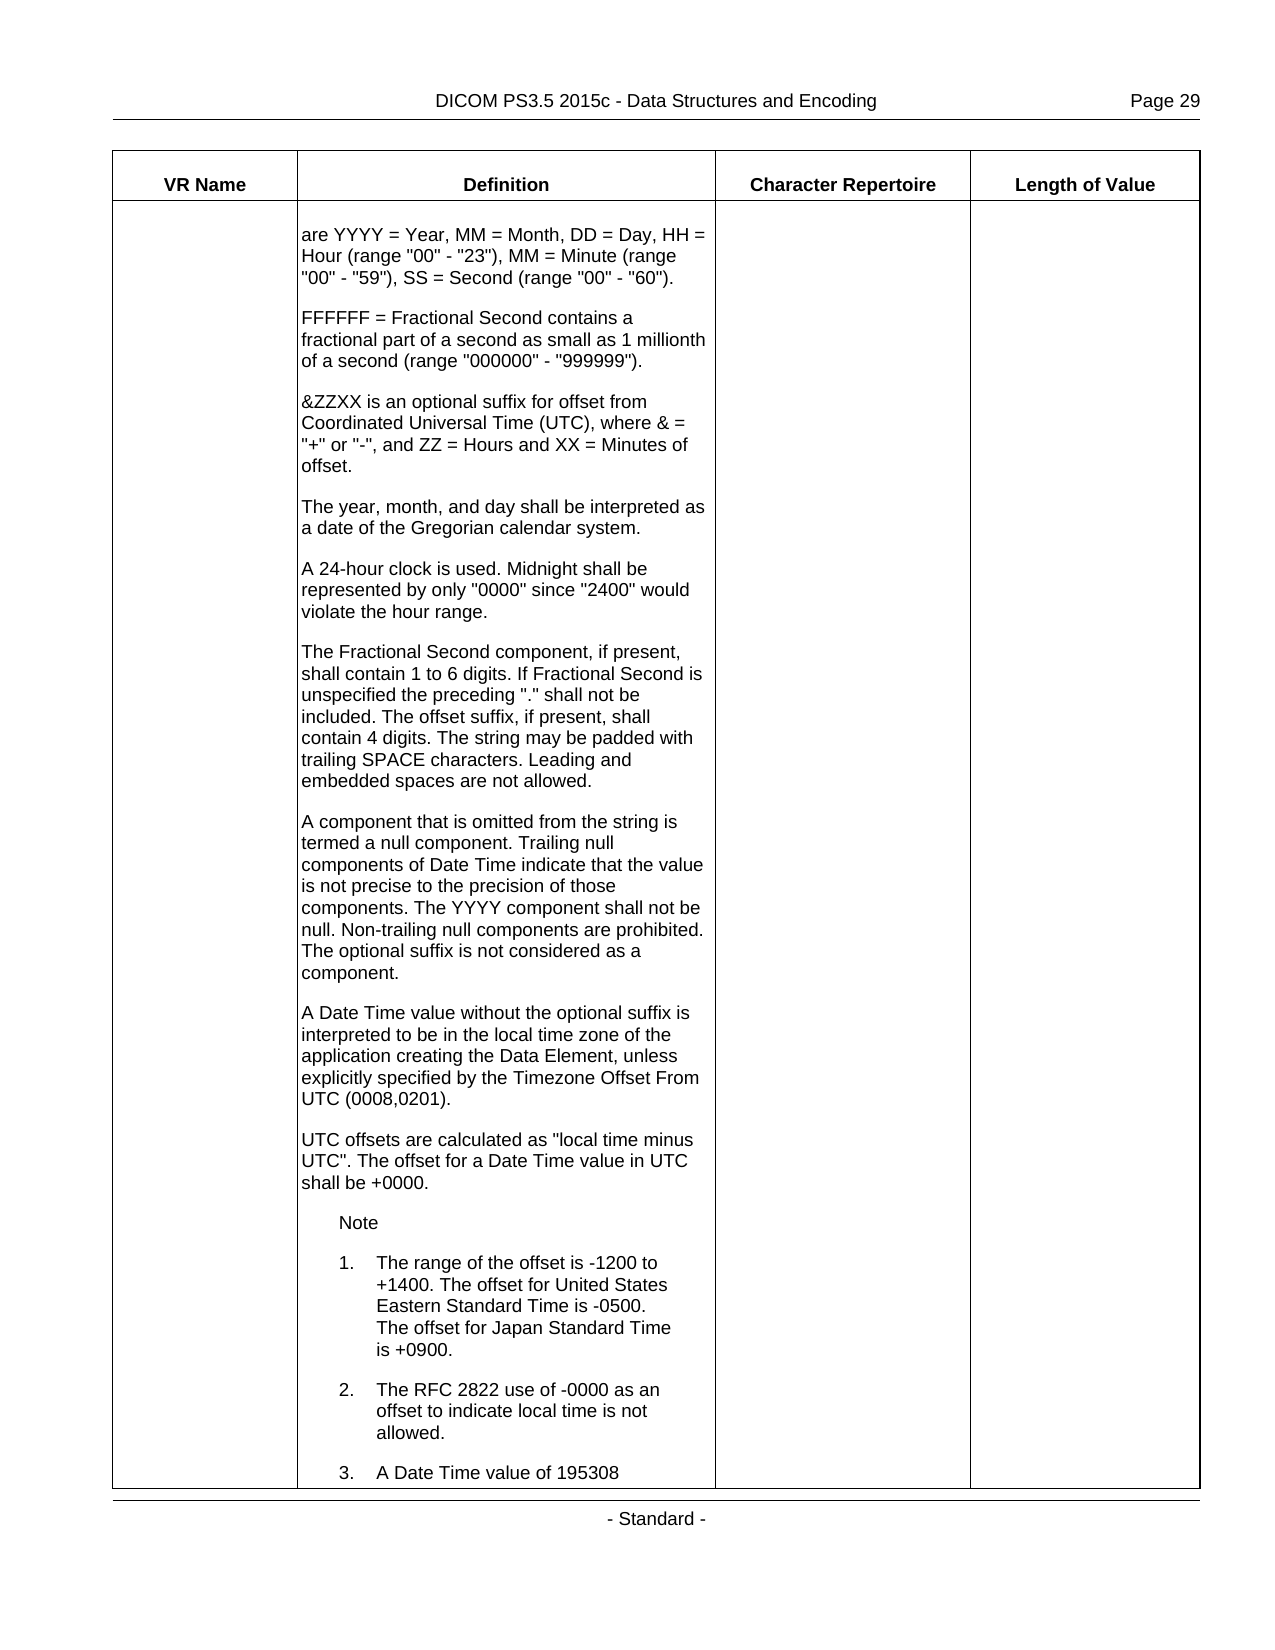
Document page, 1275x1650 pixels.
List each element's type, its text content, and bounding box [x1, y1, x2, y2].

table_cell [716, 201, 970, 1488]
table_cell [971, 201, 1199, 1488]
table_cell [113, 201, 297, 1488]
table_header Character Repertoire [716, 151, 970, 200]
table_header Definition [298, 151, 715, 200]
table_header Length of Value [971, 151, 1199, 200]
table_header VR Name [113, 151, 297, 200]
table_cell are YYYY = Year, MM = Month, DD = Day, HH = Hour (range "00" - "23"), MM = Minute (range "00" - "59"), SS = Second (range "00" - "60"). FFFFFF = Fractional Second contains a fractional part of a second as small as 1 millionth of a second (range "000000" - "999999"). &ZZXX is an optional suffix for offset from Coordinated Universal Time (UTC), where & = "+" or "-", and ZZ = Hours and XX = Minutes of offset. The year, month, and day shall be interpreted as a date of the Gregorian calendar system. A 24-hour clock is used. Midnight shall be represented by only "0000" since "2400" would violate the hour range. The Fractional Second component, if present, shall contain 1 to 6 digits. If Fractional Second is unspecified the preceding "." shall not be included. The offset suffix, if present, shall contain 4 digits. The string may be padded with trailing SPACE characters. Leading and embedded spaces are not allowed. A component that is omitted from the string is termed a null component. Trailing null components of Date Time indicate that the value is not precise to the precision of those components. The YYYY component shall not be null. Non-trailing null components are prohibited. The optional suffix is not considered as a component. A Date Time value without the optional suffix is interpreted to be in the local time zone of the application creating the Data Element, unless explicitly specified by the Timezone Offset From UTC (0008,0201). UTC offsets are calculated as "local time minus UTC". The offset for a Date Time value in UTC shall be +0000. Note The range of the offset is -1200 to +1400. The offset for United States Eastern Standard Time is -0500. The offset for Japan Standard Time is +0900. The RFC 2822 use of -0000 as an offset to indicate local time is not allowed. A Date Time value of 195308 [298, 201, 715, 1488]
